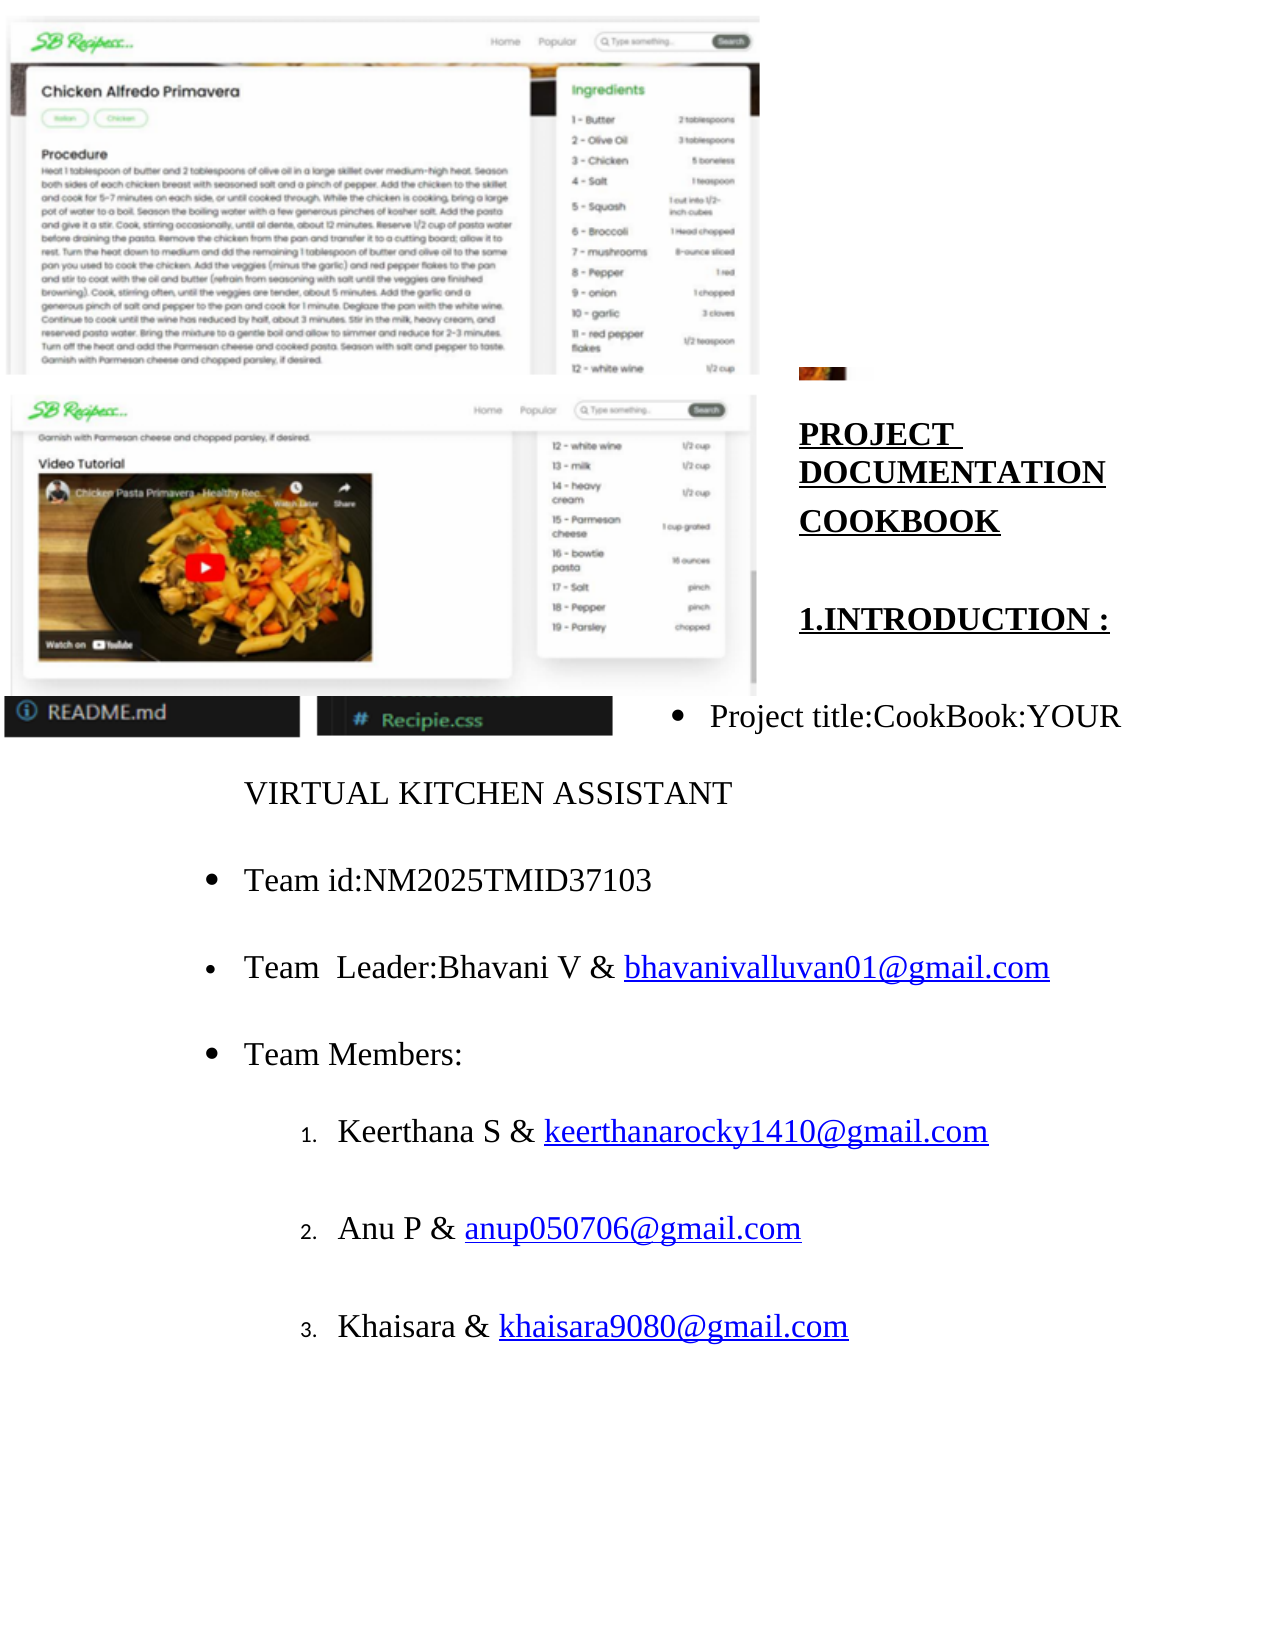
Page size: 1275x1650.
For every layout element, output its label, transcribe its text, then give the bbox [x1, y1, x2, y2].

picture [0, 0, 975, 739]
list Team Members: [206, 1034, 1125, 1073]
list Anu P & anup050706@gmail.com [300, 1208, 1125, 1247]
list Team Leader:Bhavani V & bhavanivalluvan01@gmail.com [206, 947, 1125, 986]
text COOKBOOK [799, 501, 1125, 540]
list Keerthana S & keerthanarocky1410@gmail.com [300, 1111, 1125, 1149]
text 1.INTRODUCTION : [799, 599, 1125, 637]
list Project title:CookBook:YOUR VIRTUAL KITCHEN ASSISTANT [206, 696, 1125, 811]
list Team id:NM2025TMID37103 [206, 860, 1125, 898]
list Khaisara & khaisara9080@gmail.com [300, 1306, 1125, 1344]
text PROJECT DOCUMENTATION [799, 160, 1125, 491]
